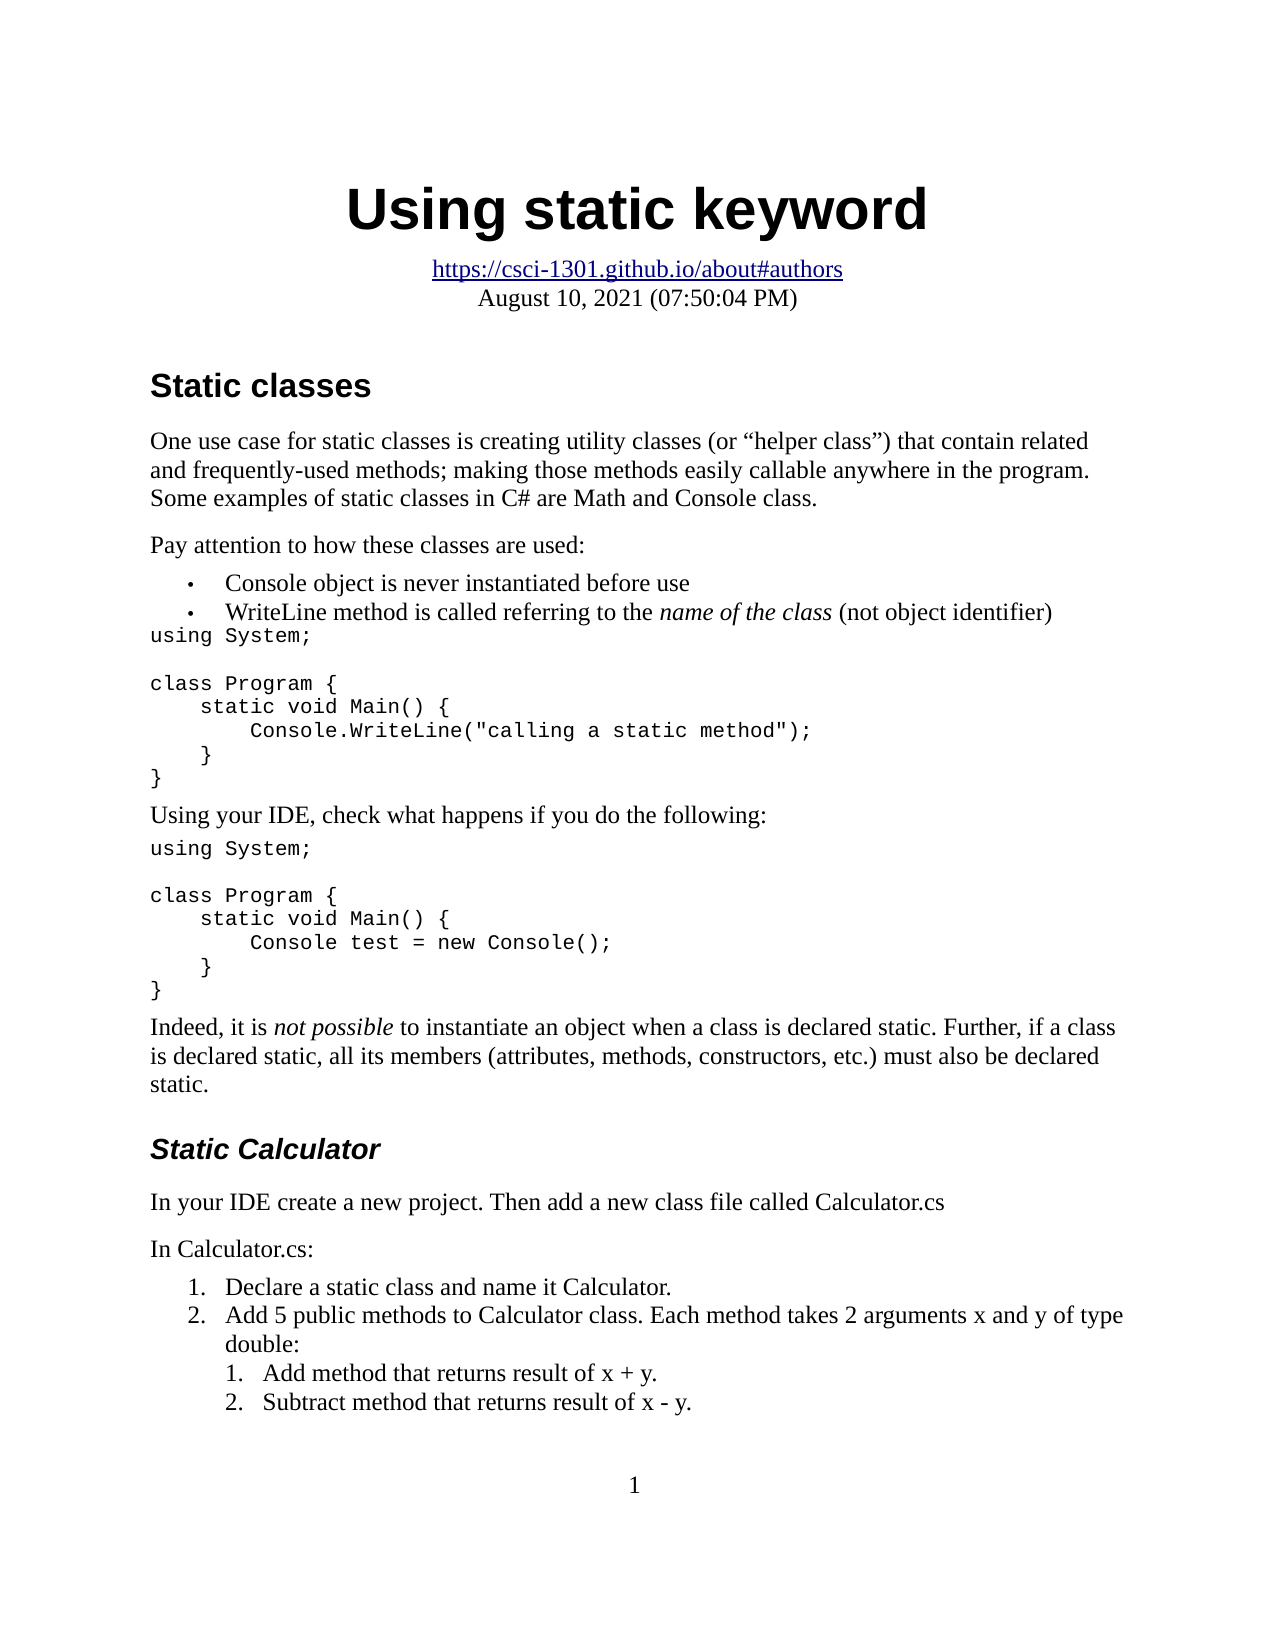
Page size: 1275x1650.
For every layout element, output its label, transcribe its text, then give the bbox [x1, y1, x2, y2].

text In Calculator.cs: [150, 1234, 1125, 1263]
text Console test = new Console(); [150, 932, 1125, 956]
text https://csci-1301.github.io/about#authors [150, 254, 1125, 283]
list Add 5 public methods to Calculator class. Each method takes 2 arguments x and y of type double: [187, 1300, 1125, 1358]
list Console object is never instantiated before use [187, 568, 1125, 597]
text using System; [150, 837, 1125, 861]
text Console.WriteLine("calling a static method"); [150, 720, 1125, 743]
text } [150, 979, 1125, 1003]
list Add method that returns result of x + y. [225, 1358, 1125, 1387]
text static void Main() { [150, 908, 1125, 932]
list Declare a static class and name it Calculator. [187, 1272, 1125, 1300]
text August 10, 2021 (07:50:04 PM) [150, 283, 1125, 312]
text Using your IDE, check what happens if you do the following: [150, 800, 1125, 828]
title Using static keyword [150, 175, 1125, 242]
text class Program { [150, 673, 1125, 696]
list WriteLine method is called referring to the name of the class (not object identifier) [187, 597, 1125, 625]
text } [150, 743, 1125, 767]
text static void Main() { [150, 696, 1125, 720]
text } [150, 767, 1125, 791]
subtitle Static Calculator [150, 1132, 1125, 1166]
list Subtract method that returns result of x - y. [225, 1387, 1125, 1415]
subtitle Static classes [150, 366, 1125, 404]
text using System; [150, 625, 1125, 649]
text One use case for static classes is creating utility classes (or “helper class”) that contain related and frequently-used methods; making those methods easily callable anywhere in the program. Some examples of static classes in C# are Math and Console class. [150, 426, 1125, 512]
text Indeed, it is not possible to instantiate an object when a class is declared static. Further, if a class is declared static, all its members (attributes, methods, constructors, etc.) must also be declared static. [150, 1012, 1125, 1098]
text } [150, 956, 1125, 979]
text class Program { [150, 885, 1125, 908]
text Pay attention to how these classes are used: [150, 530, 1125, 559]
text In your IDE create a new project. Then add a new class file called Calculator.cs [150, 1187, 1125, 1216]
